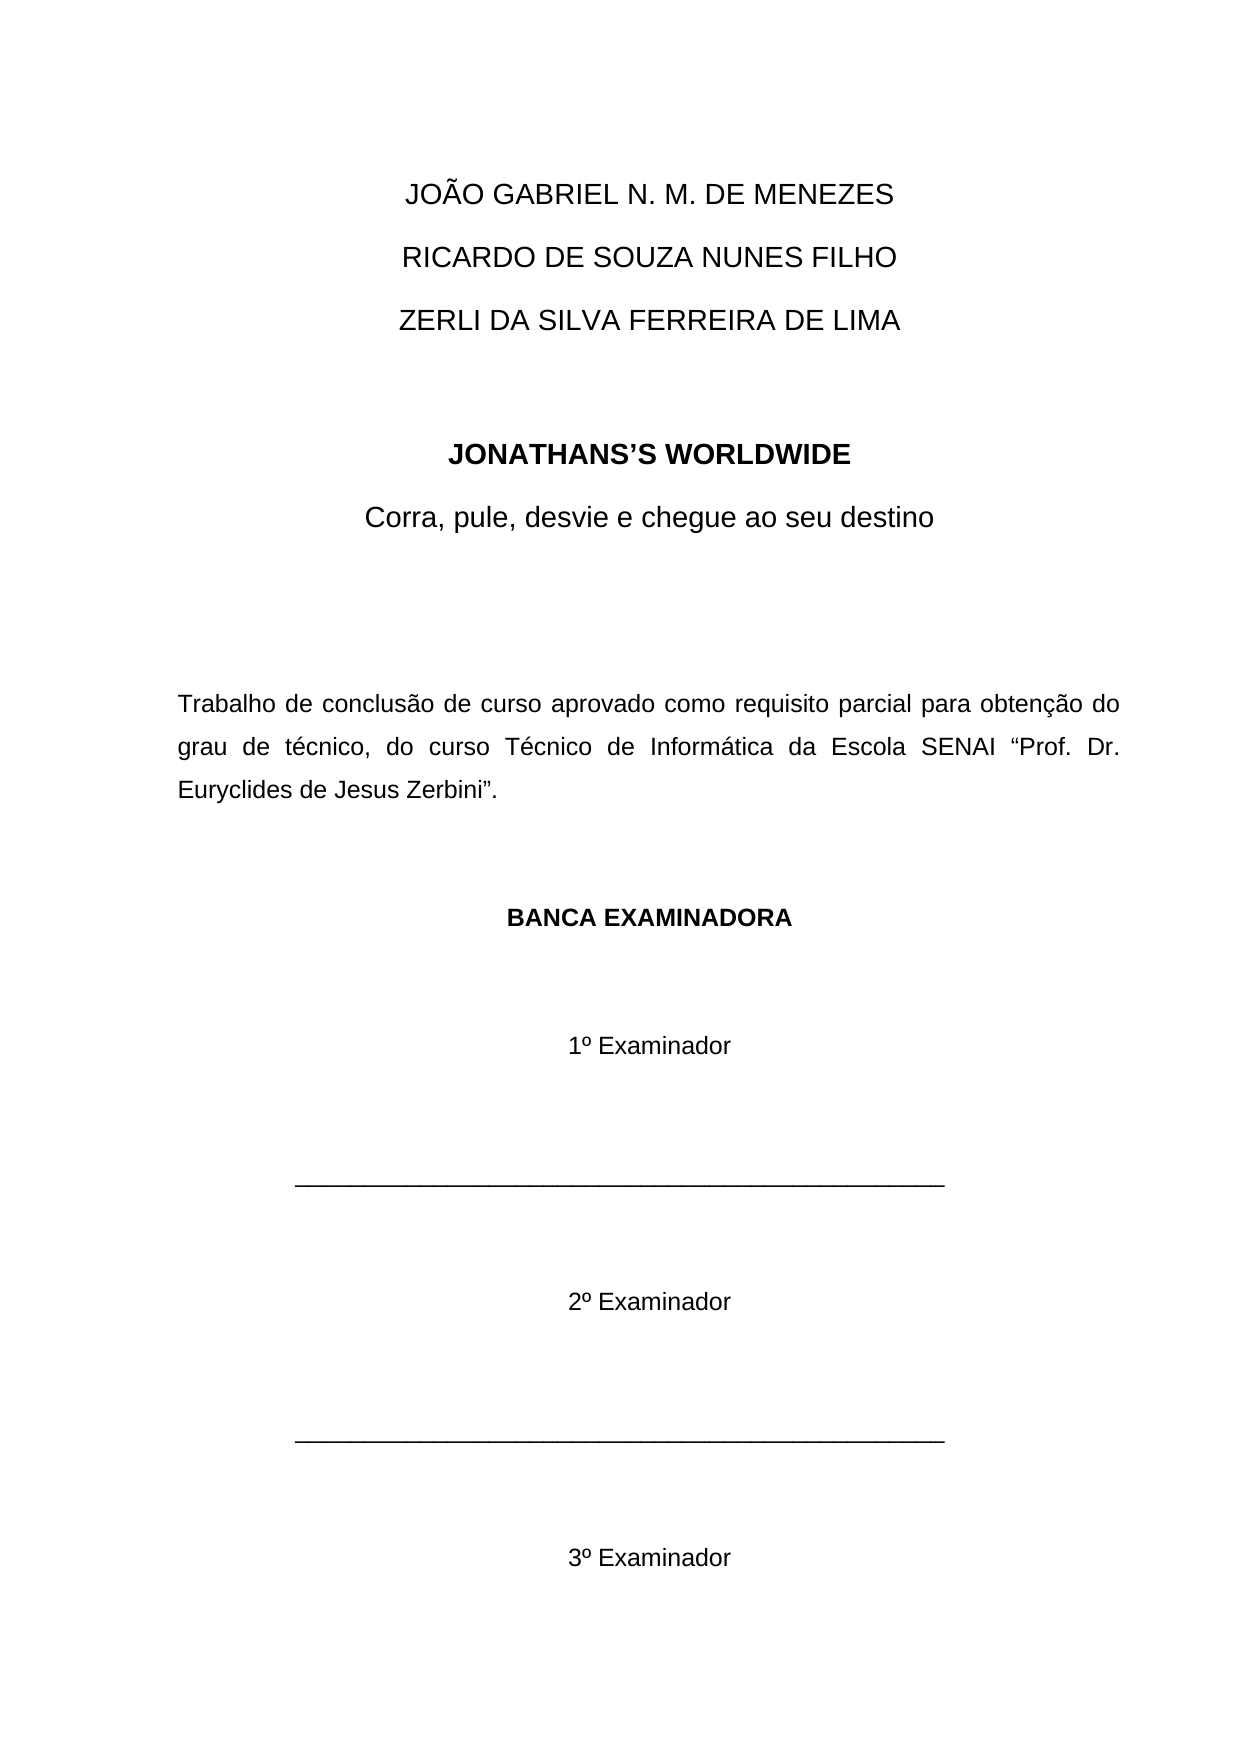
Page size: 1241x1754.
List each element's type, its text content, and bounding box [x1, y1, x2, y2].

text 3º Examinador [177, 1543, 1122, 1572]
text BANCA EXAMINADORA [177, 903, 1122, 932]
text Corra, pule, desvie e chegue ao seu destino [177, 499, 1122, 533]
text JOÃO GABRIEL N. M. DE MENEZES [177, 177, 1122, 211]
text 2º Examinador [177, 1287, 1122, 1316]
text 1º Examinador [177, 1031, 1122, 1060]
text RICARDO DE SOUZA NUNES FILHO [177, 240, 1122, 273]
text JONATHANS’S WORLDWIDE [177, 437, 1122, 470]
text ZERLI DA SILVA FERREIRA DE LIMA [177, 303, 1122, 336]
text Trabalho de conclusão de curso aprovado como requisito parcial para obtenção do grau de técnico, do curso Técnico de Informática da Escola SENAI “Prof. Dr. Euryclides de Jesus Zerbini”. [177, 689, 1122, 804]
